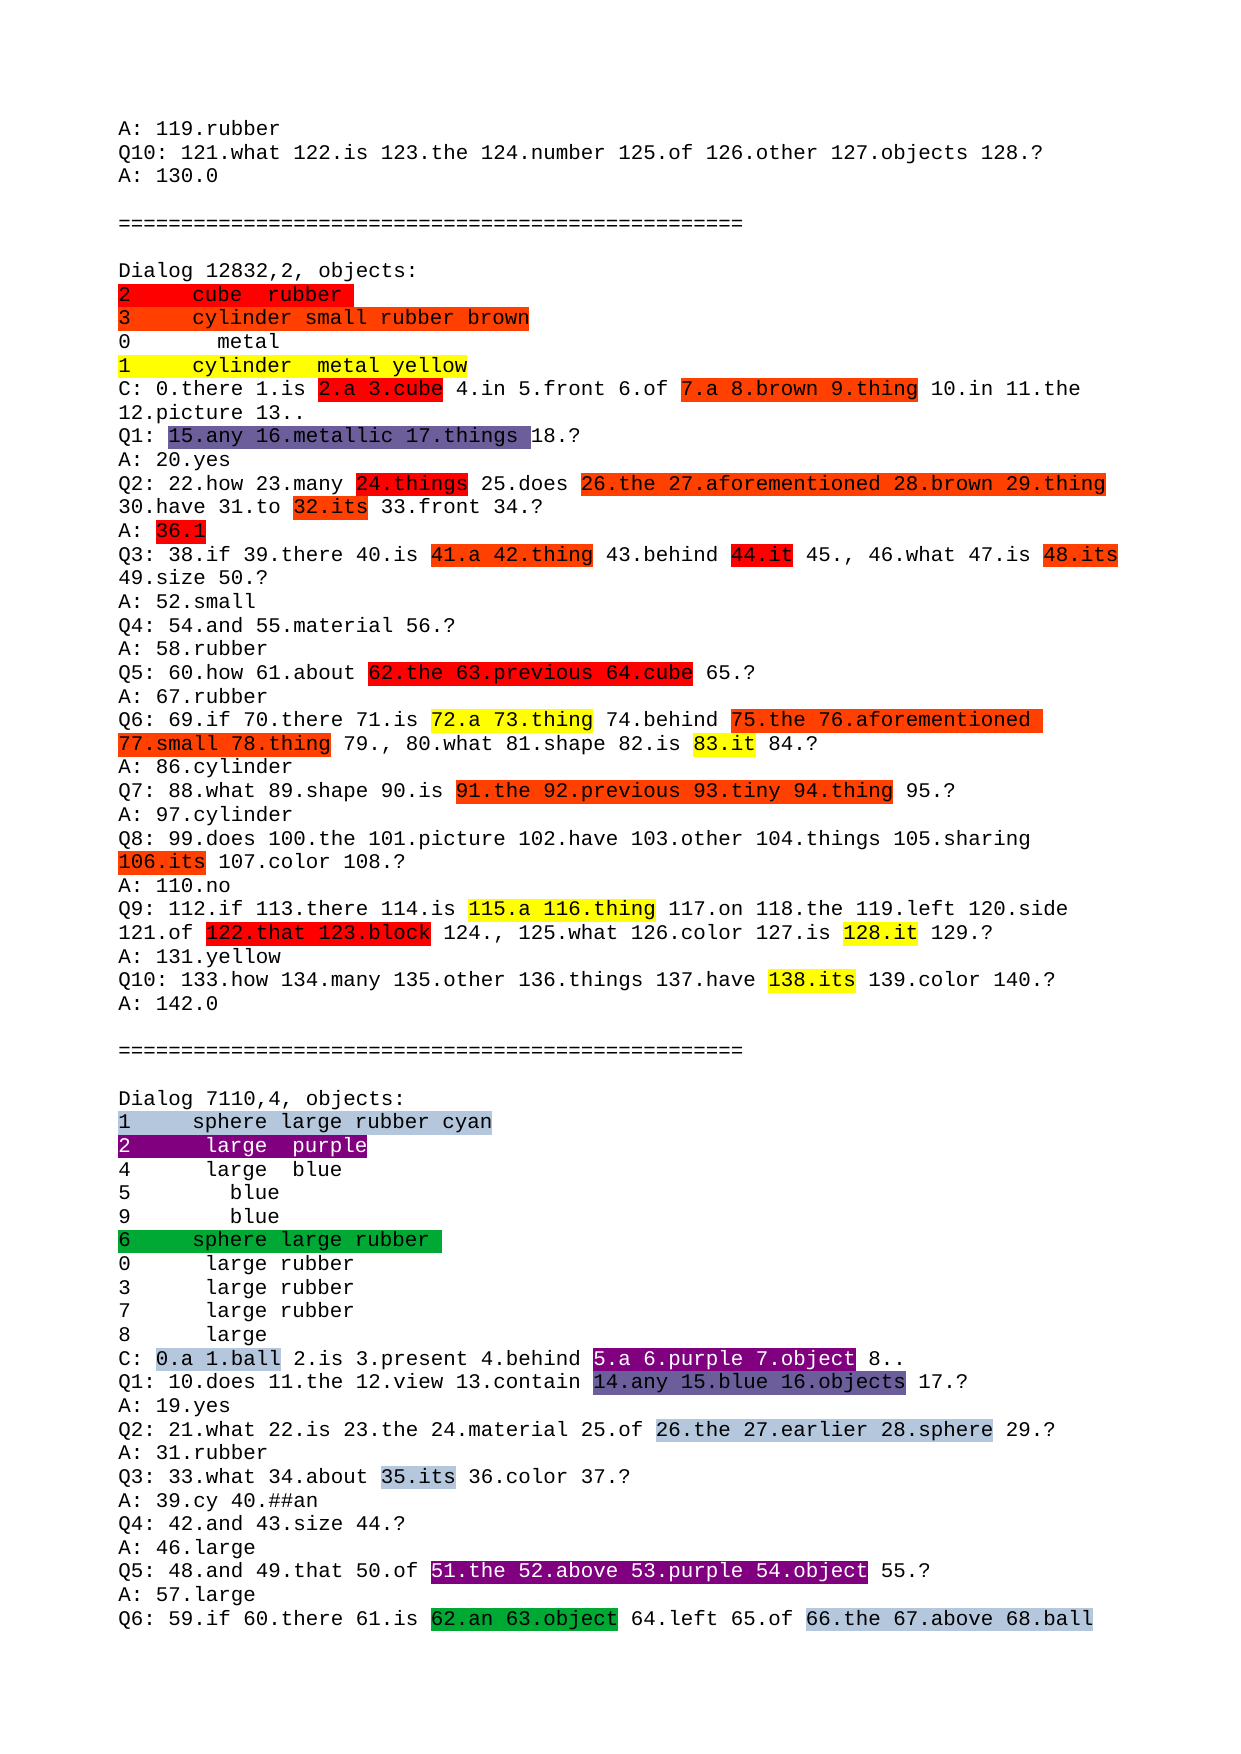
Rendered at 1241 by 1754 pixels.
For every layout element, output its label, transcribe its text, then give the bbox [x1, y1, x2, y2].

text A: 119.rubber Q10: 121.what 122.is 123.the 124.number 125.of 126.other 127.objects 128.? A: 130.0 ================================================== Dialog 12832,2, objects: 2 cube rubber 3 cylinder small rubber brown 0 metal 1 cylinder metal yellow C: 0.there 1.is 2.a 3.cube 4.in 5.front 6.of 7.a 8.brown 9.thing 10.in 11.the 12.picture 13.. Q1: 15.any 16.metallic 17.things 18.? A: 20.yes Q2: 22.how 23.many 24.things 25.does 26.the 27.aforementioned 28.brown 29.thing 30.have 31.to 32.its 33.front 34.? A: 36.1 Q3: 38.if 39.there 40.is 41.a 42.thing 43.behind 44.it 45., 46.what 47.is 48.its 49.size 50.? A: 52.small Q4: 54.and 55.material 56.? A: 58.rubber Q5: 60.how 61.about 62.the 63.previous 64.cube 65.? A: 67.rubber Q6: 69.if 70.there 71.is 72.a 73.thing 74.behind 75.the 76.aforementioned 77.small 78.thing 79., 80.what 81.shape 82.is 83.it 84.? A: 86.cylinder Q7: 88.what 89.shape 90.is 91.the 92.previous 93.tiny 94.thing 95.? A: 97.cylinder Q8: 99.does 100.the 101.picture 102.have 103.other 104.things 105.sharing 106.its 107.color 108.? A: 110.no Q9: 112.if 113.there 114.is 115.a 116.thing 117.on 118.the 119.left 120.side 121.of 122.that 123.block 124., 125.what 126.color 127.is 128.it 129.? A: 131.yellow Q10: 133.how 134.many 135.other 136.things 137.have 138.its 139.color 140.? A: 142.0 ================================================== Dialog 7110,4, objects: 1 sphere large rubber cyan 2 large purple 4 large blue 5 blue 9 blue 6 sphere large rubber 0 large rubber 3 large rubber 7 large rubber 8 large C: 0.a 1.ball 2.is 3.present 4.behind 5.a 6.purple 7.object 8.. Q1: 10.does 11.the 12.view 13.contain 14.any 15.blue 16.objects 17.? A: 19.yes Q2: 21.what 22.is 23.the 24.material 25.of 26.the 27.earlier 28.sphere 29.? A: 31.rubber Q3: 33.what 34.about 35.its 36.color 37.? A: 39.cy 40.##an Q4: 42.and 43.size 44.? A: 46.large Q5: 48.and 49.that 50.of 51.the 52.above 53.purple 54.object 55.? A: 57.large Q6: 59.if 60.there 61.is 62.an 63.object 64.left 65.of 66.the 67.above 68.ball [118, 118, 1122, 1631]
